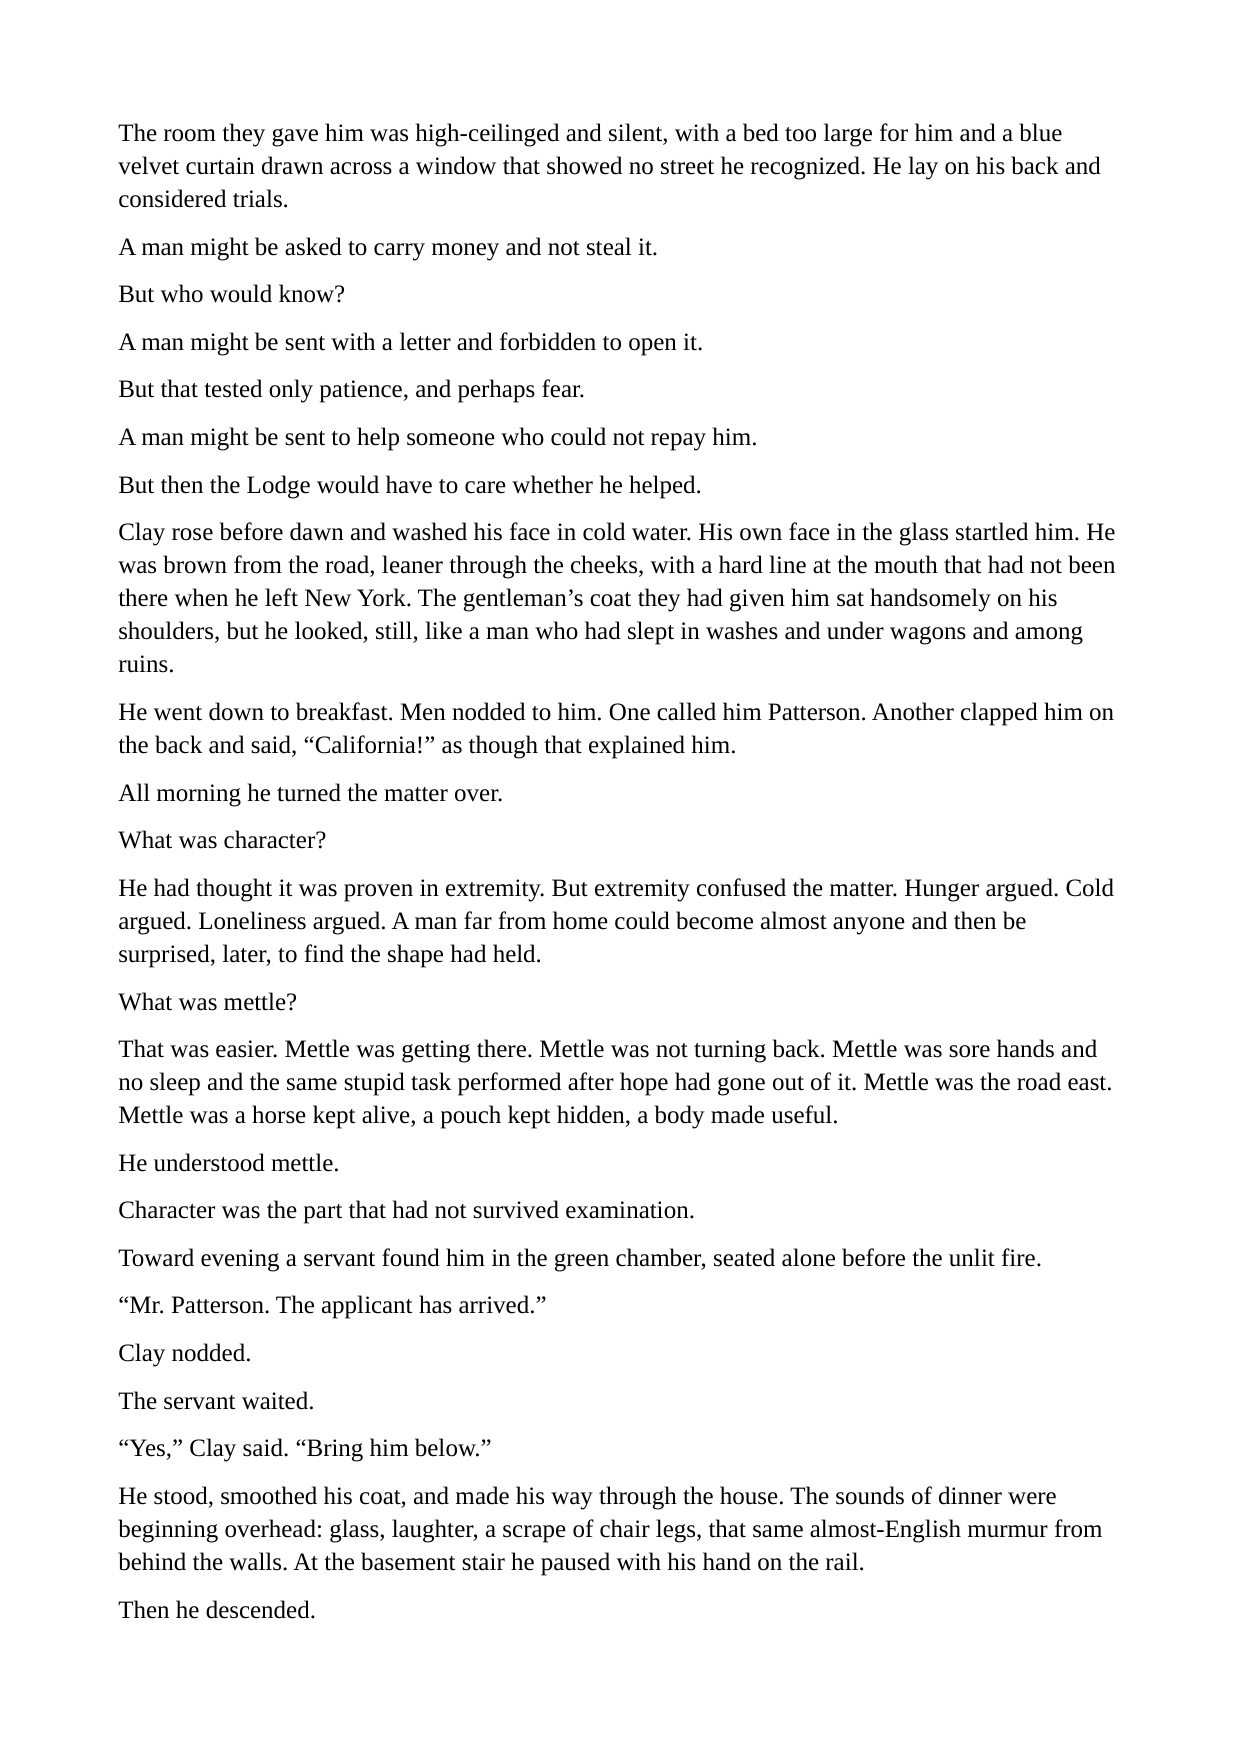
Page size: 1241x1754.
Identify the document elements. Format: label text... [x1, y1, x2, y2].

text A man might be sent to help someone who could not repay him. [118, 422, 1122, 451]
text What was mettle? [118, 987, 1122, 1015]
text He stood, smoothed his coat, and made his way through the house. The sounds of dinner were beginning overhead: glass, laughter, a scrape of chair legs, that same almost-English murmur from behind the walls. At the basement stair he paused with his hand on the rail. [118, 1481, 1122, 1576]
text But who would know? [118, 279, 1122, 308]
text What was character? [118, 825, 1122, 854]
text A man might be sent with a letter and forbidden to open it. [118, 327, 1122, 356]
text A man might be asked to carry money and not steal it. [118, 232, 1122, 261]
text “Yes,” Clay said. “Bring him below.” [118, 1433, 1122, 1462]
text “Mr. Patterson. The applicant has arrived.” [118, 1291, 1122, 1319]
text But then the Lodge would have to care whether he helped. [118, 470, 1122, 498]
text That was easier. Mettle was getting there. Mettle was not turning back. Mettle was sore hands and no sleep and the same stupid task performed after hope had gone out of it. Mettle was the road east. Mettle was a horse kept alive, a pouch kept hidden, a body made useful. [118, 1034, 1122, 1129]
text But that tested only patience, and perhaps fear. [118, 374, 1122, 403]
text Clay nodded. [118, 1338, 1122, 1367]
text Character was the part that had not survived examination. [118, 1195, 1122, 1224]
text He went down to breakfast. Men nodded to him. One called him Patterson. Another clapped him on the back and said, “California!” as though that explained him. [118, 697, 1122, 759]
text The room they gave him was high-ceilinged and silent, with a bed too large for him and a blue velvet curtain drawn across a window that showed no street he recognized. He lay on his back and considered trials. [118, 118, 1122, 213]
text The servant waited. [118, 1386, 1122, 1414]
text Then he descended. [118, 1595, 1122, 1623]
text Toward evening a servant found him in the green chamber, seated alone before the unlit fire. [118, 1243, 1122, 1272]
text He had thought it was proven in extremity. But extremity confused the matter. Hunger argued. Cold argued. Loneliness argued. A man far from home could become almost anyone and then be surprised, later, to find the shape had held. [118, 873, 1122, 968]
text Clay rose before dawn and washed his face in cold water. His own face in the glass startled him. He was brown from the road, leaner through the cheeks, with a hard line at the mouth that had not been there when he left New York. The gentleman’s coat they had given him sat handsomely on his shoulders, but he looked, still, like a man who had slept in washes and under wagons and among ruins. [118, 517, 1122, 678]
text All morning he turned the matter over. [118, 778, 1122, 806]
text He understood mettle. [118, 1148, 1122, 1177]
